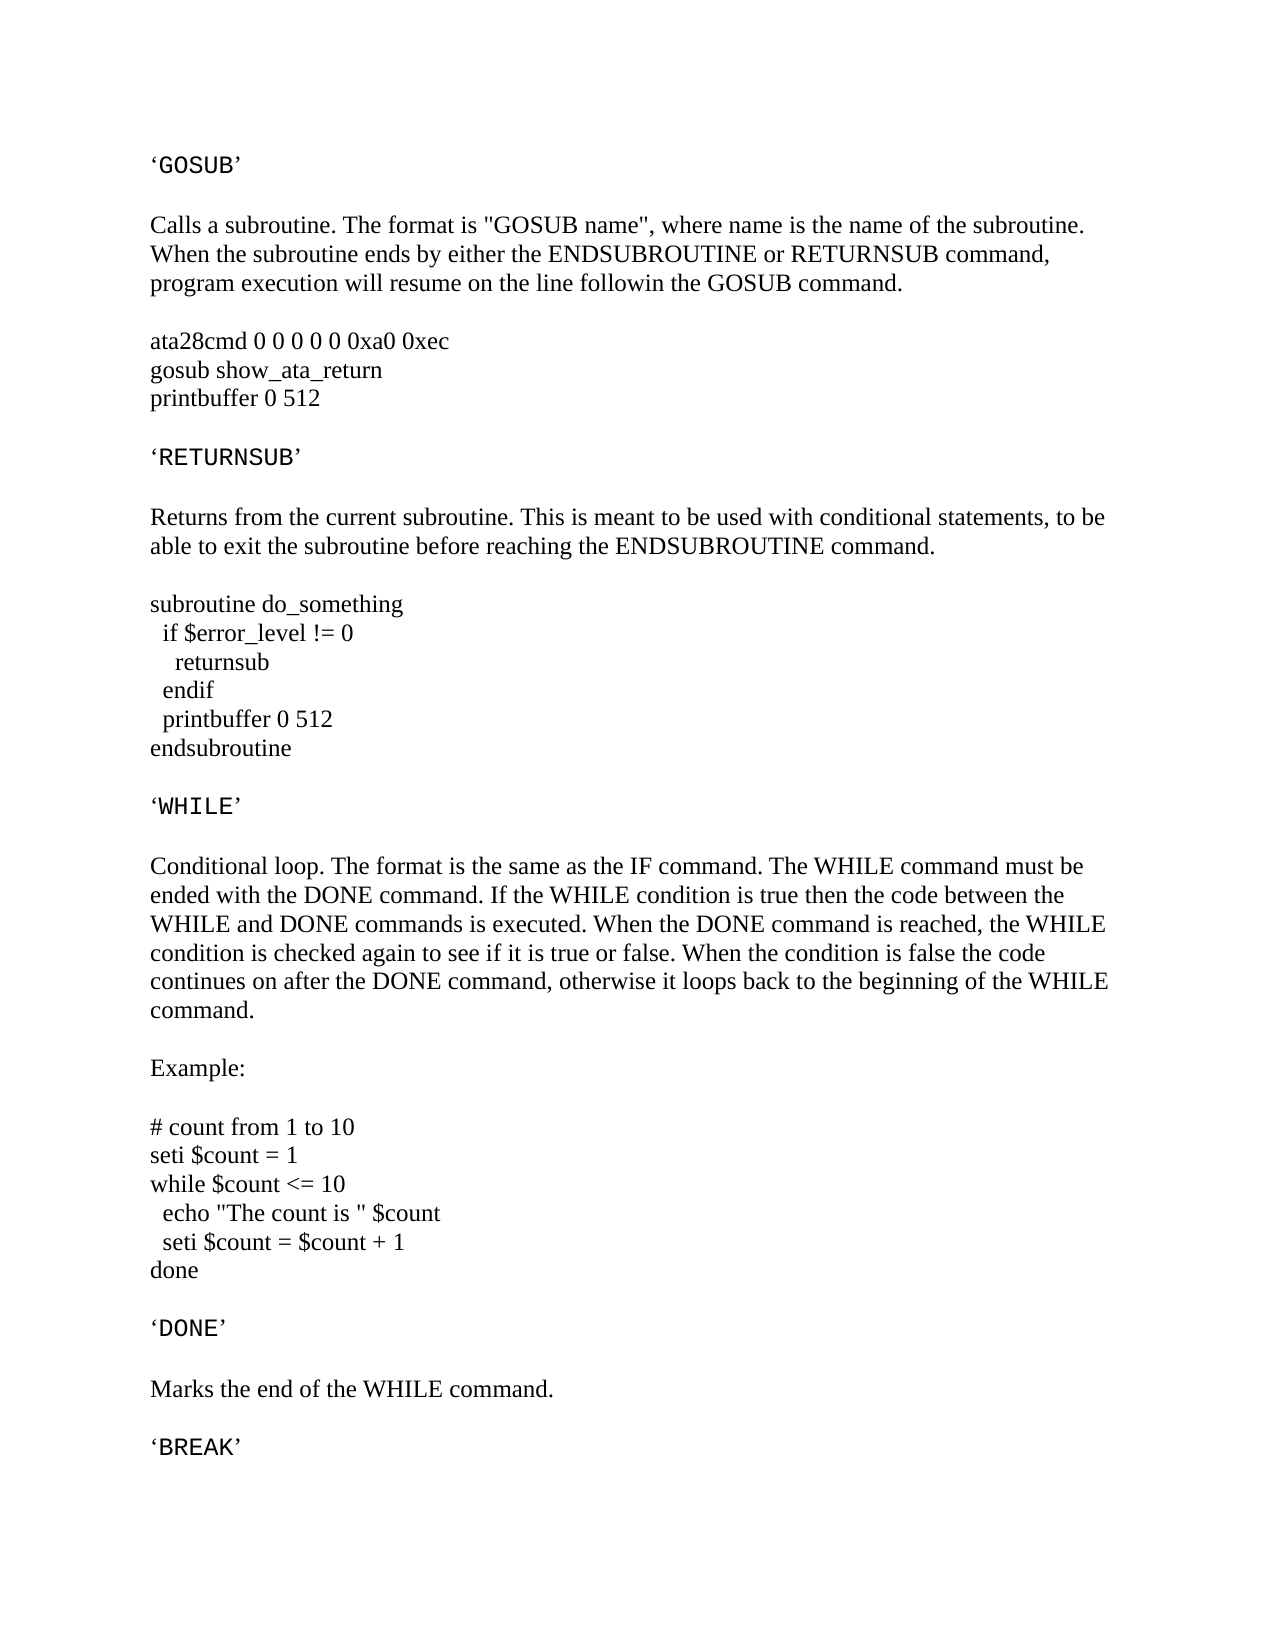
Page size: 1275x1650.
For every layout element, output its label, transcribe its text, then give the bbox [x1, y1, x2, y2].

list Calls a subroutine. The format is "GOSUB name", where name is the name of the subroutine. When the subroutine ends by either the ENDSUBROUTINE or RETURNSUB command, program execution will resume on the line followin the GOSUB command. [150, 210, 1125, 297]
text seti $count = 1 [150, 1140, 1125, 1169]
list Returns from the current subroutine. This is meant to be used with conditional statements, to be able to exit the subroutine before reaching the ENDSUBROUTINE command. [150, 502, 1125, 559]
subtitle ‘WHILE’ [150, 791, 1125, 822]
text endsubroutine [150, 733, 1125, 762]
text done [150, 1255, 1125, 1284]
text endif [150, 675, 1125, 704]
text gosub show_ata_return [150, 355, 1125, 383]
text subroutine do_something [150, 589, 1125, 618]
text # count from 1 to 10 [150, 1112, 1125, 1140]
text seti $count = $count + 1 [150, 1227, 1125, 1255]
subtitle ‘GOSUB’ [150, 150, 1125, 181]
text if $error_level != 0 [150, 618, 1125, 647]
list Conditional loop. The format is the same as the IF command. The WHILE command must be ended with the DONE command. If the WHILE condition is true then the code between the WHILE and DONE commands is executed. When the DONE command is reached, the WHILE condition is checked again to see if it is true or false. When the condition is false the code continues on after the DONE command, otherwise it loops back to the beginning of the WHILE command. [150, 851, 1125, 1024]
subtitle ‘RETURNSUB’ [150, 442, 1125, 473]
text while $count <= 10 [150, 1169, 1125, 1198]
subtitle ‘DONE’ [150, 1313, 1125, 1344]
list Marks the end of the WHILE command. [150, 1374, 1125, 1403]
text ata28cmd 0 0 0 0 0 0xa0 0xec [150, 326, 1125, 355]
text echo "The count is " $count [150, 1198, 1125, 1227]
text printbuffer 0 512 [150, 704, 1125, 733]
text printbuffer 0 512 [150, 383, 1125, 412]
subtitle ‘BREAK’ [150, 1432, 1125, 1463]
list Example: [150, 1053, 1125, 1082]
text returnsub [150, 647, 1125, 675]
